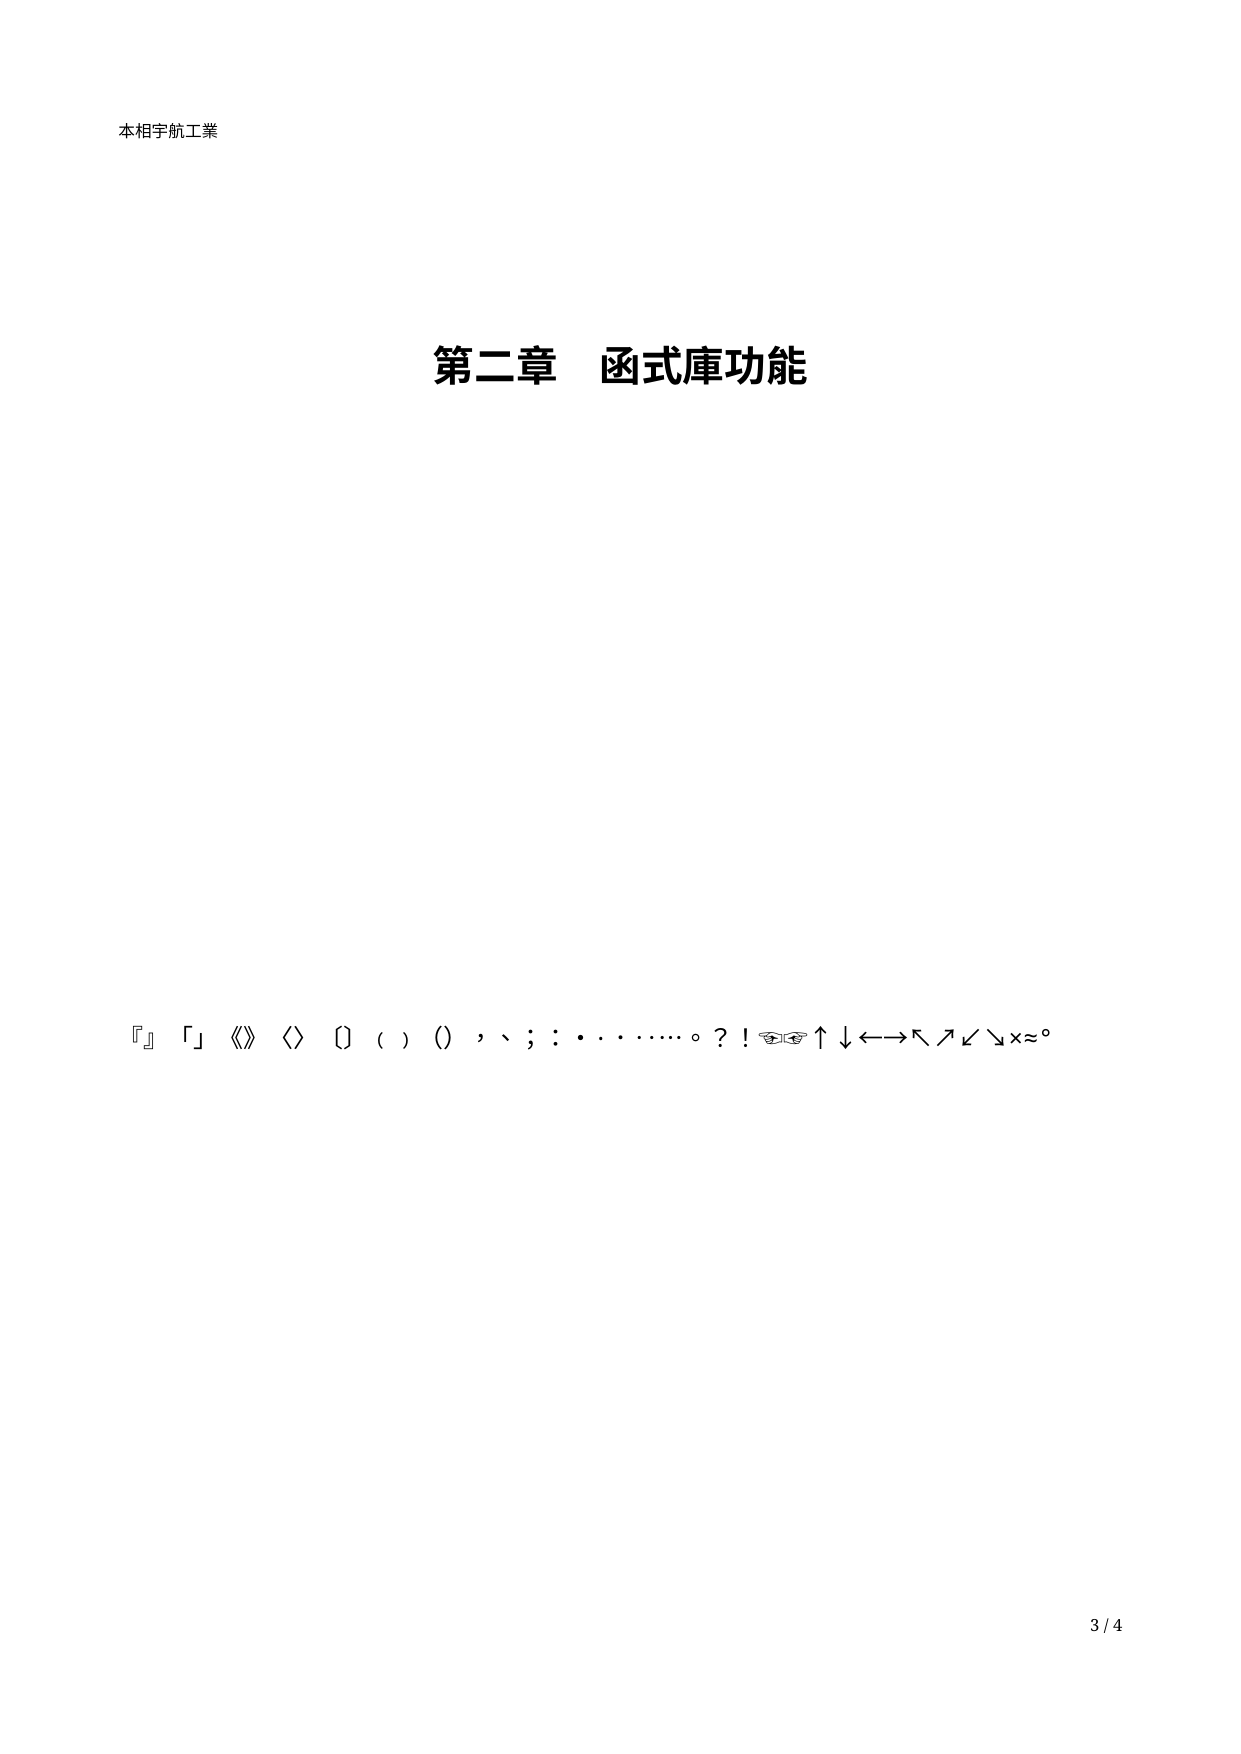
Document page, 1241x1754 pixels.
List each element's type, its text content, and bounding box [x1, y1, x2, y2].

subtitle 第二章 函式庫功能 [118, 333, 1122, 393]
text 『』「」《》〈〉〔〕﹙﹚（），、；：‧·．‥…。？！☜☞↑↓←→↖↗↙↘×≈° [118, 1019, 1122, 1055]
